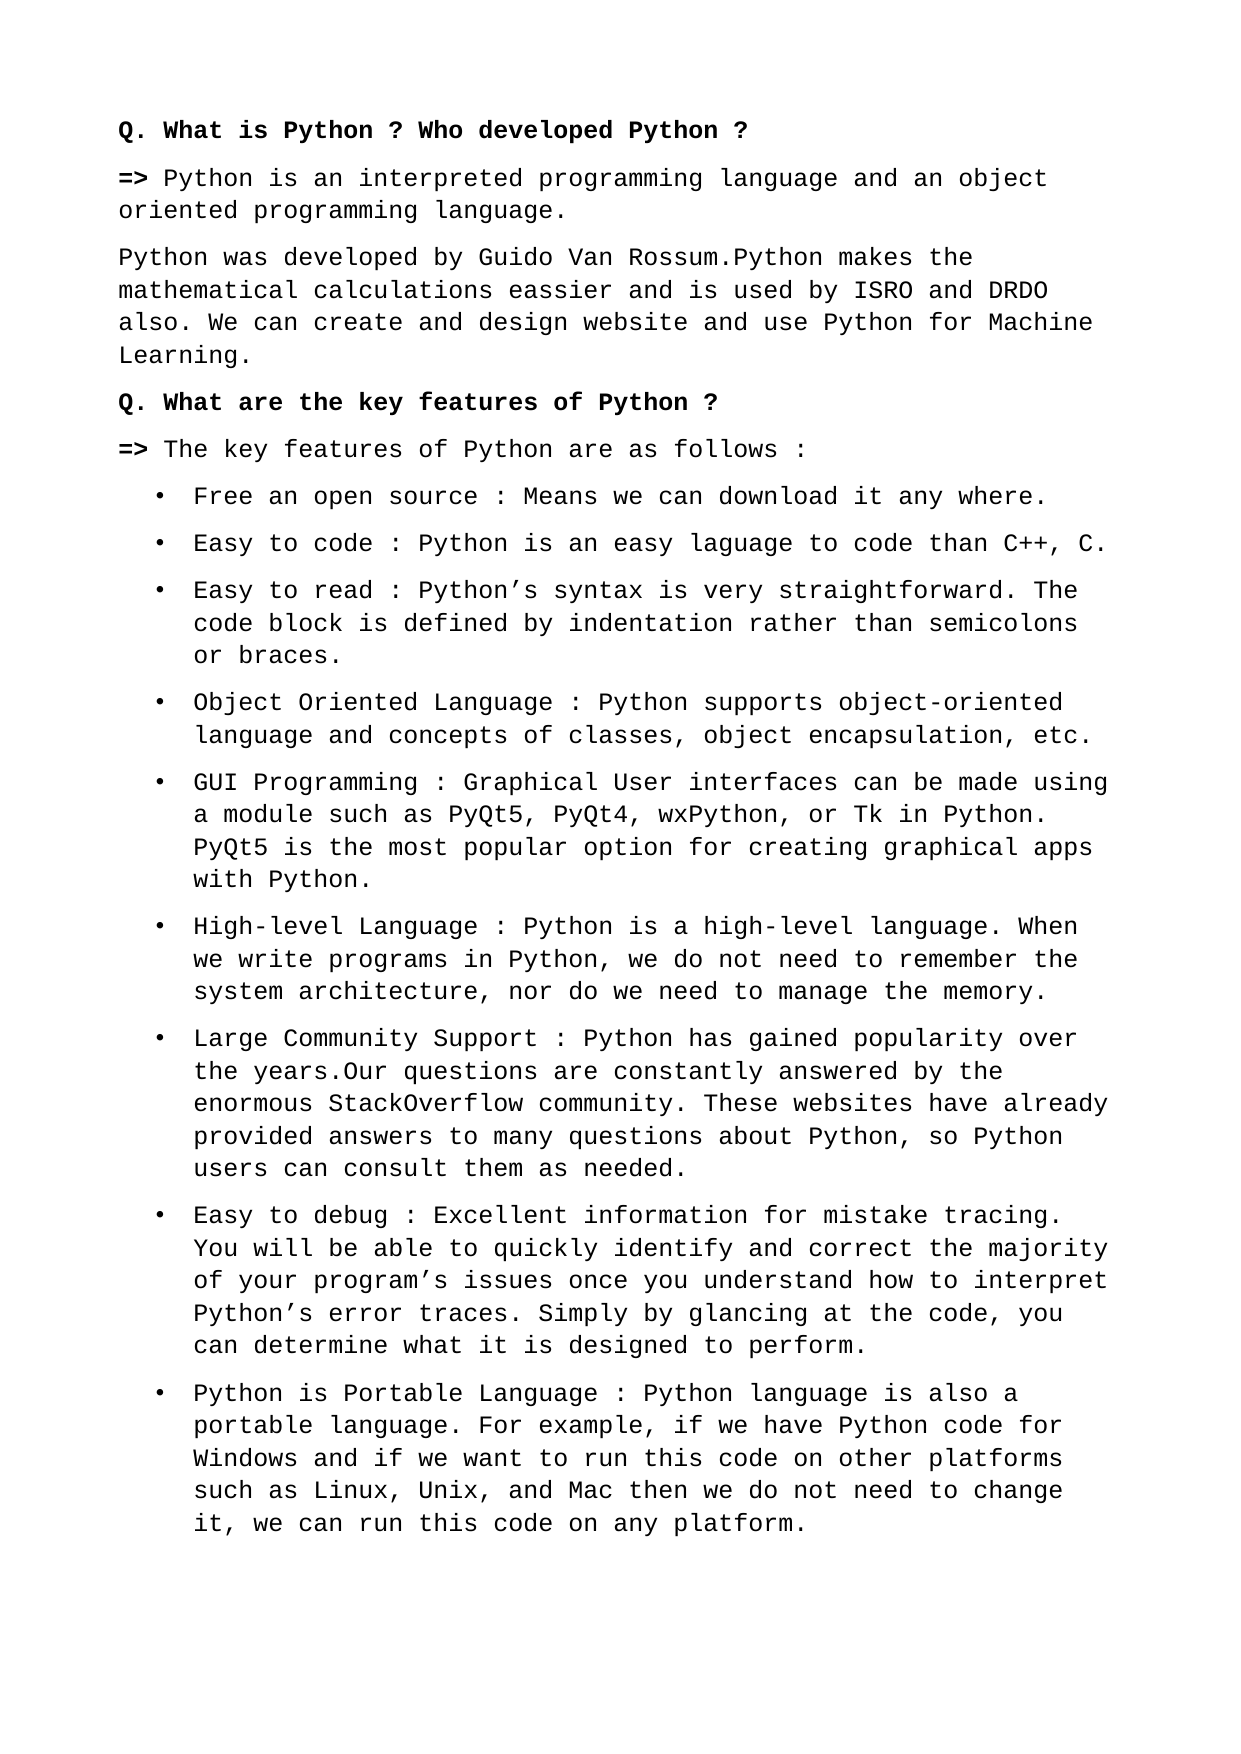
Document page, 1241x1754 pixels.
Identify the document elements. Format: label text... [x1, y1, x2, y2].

list Large Community Support : Python has gained popularity over the years.Our questions are constantly answered by the enormous StackOverflow community. These websites have already provided answers to many questions about Python, so Python users can consult them as needed. [156, 1026, 1122, 1184]
text => Python is an interpreted programming language and an object oriented programming language. [118, 165, 1122, 226]
list GUI Programming : Graphical User interfaces can be made using a module such as PyQt5, PyQt4, wxPython, or Tk in Python. PyQt5 is the most popular option for creating graphical apps with Python. [156, 769, 1122, 895]
list High-level Language : Python is a high-level language. When we write programs in Python, we do not need to remember the system architecture, nor do we need to manage the memory. [156, 914, 1122, 1007]
text Q. What are the key features of Python ? [118, 389, 1122, 418]
list Free an open source : Means we can download it any where. [156, 483, 1122, 512]
list Easy to code : Python is an easy laguage to code than C++, C. [156, 531, 1122, 559]
list Python is Portable Language : Python language is also a portable language. For example, if we have Python code for Windows and if we want to run this code on other platforms such as Linux, Unix, and Mac then we do not need to change it, we can run this code on any platform. [156, 1380, 1122, 1538]
text Python was developed by Guido Van Rossum.Python makes the mathematical calculations eassier and is used by ISRO and DRDO also. We can create and design website and use Python for Machine Learning. [118, 245, 1122, 371]
text Q. What is Python ? Who developed Python ? [118, 118, 1122, 146]
list Object Oriented Language : Python supports object-oriented language and concepts of classes, object encapsulation, etc. [156, 690, 1122, 751]
list Easy to read : Python’s syntax is very straightforward. The code block is defined by indentation rather than semicolons or braces. [156, 578, 1122, 671]
list Easy to debug : Excellent information for mistake tracing. You will be able to quickly identify and correct the majority of your program’s issues once you understand how to interpret Python’s error traces. Simply by glancing at the code, you can determine what it is designed to perform. [156, 1203, 1122, 1361]
text => The key features of Python are as follows : [118, 436, 1122, 465]
